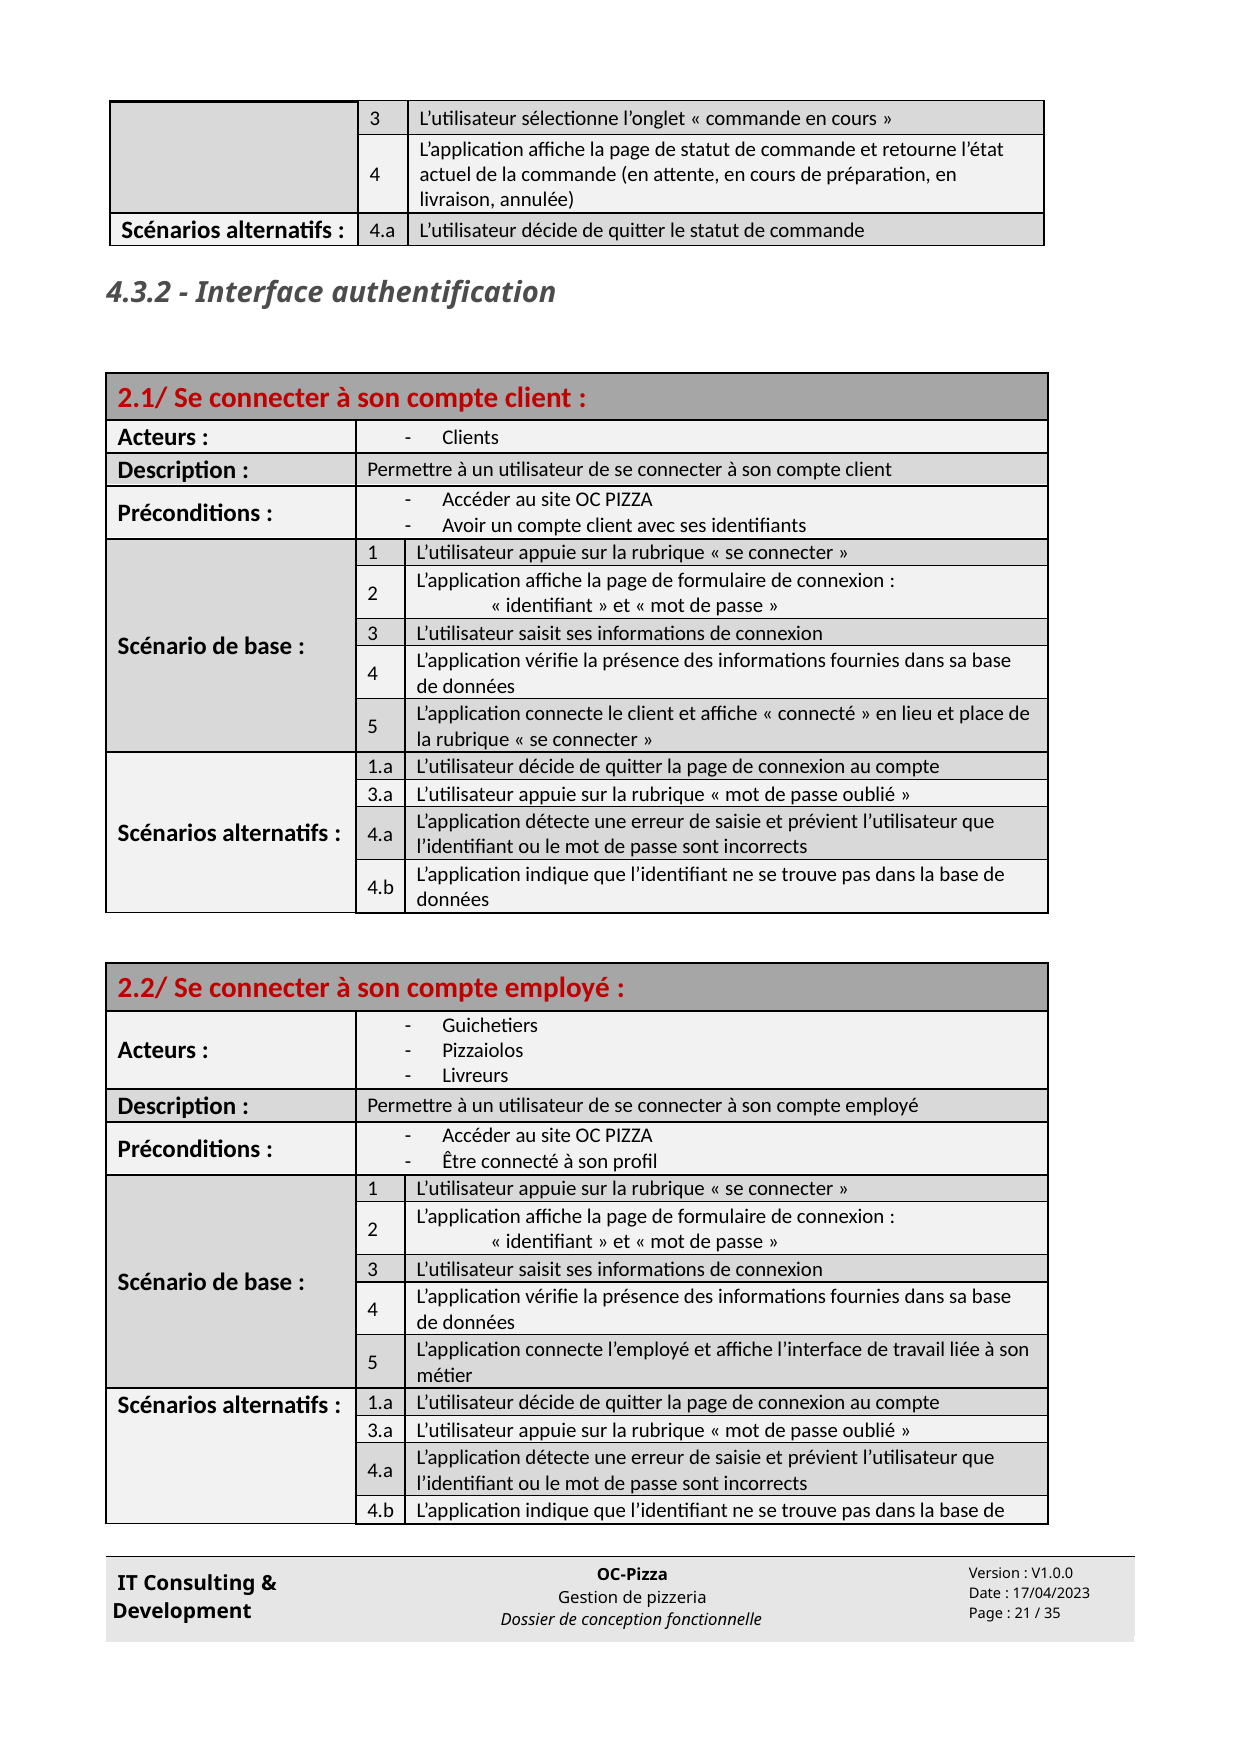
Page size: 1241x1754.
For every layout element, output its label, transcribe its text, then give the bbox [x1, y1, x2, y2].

table_cell L’utilisateur appuie sur la rubrique « se connecter » [406, 1176, 1047, 1201]
table_cell L’application connecte l’employé et affiche l’interface de travail liée à son métier [406, 1335, 1047, 1387]
table_cell 3 [357, 1255, 404, 1281]
table_cell Préconditions : [107, 1123, 355, 1173]
table_cell 4 [359, 135, 407, 212]
table_cell [105, 212, 109, 245]
table_cell L’utilisateur appuie sur la rubrique « mot de passe oublié » [406, 1416, 1047, 1442]
table_cell [111, 103, 357, 212]
table_cell 1.a [357, 1389, 404, 1415]
table_cell Scénarios alternatifs : [111, 214, 357, 245]
table_cell 1 [357, 1176, 404, 1201]
table_cell 2 [357, 566, 404, 618]
table_cell L’utilisateur décide de quitter la page de connexion au compte [406, 753, 1047, 779]
table_cell 4.a [357, 1443, 404, 1495]
table_cell 3.a [357, 780, 404, 806]
subtitle Interface authentification [106, 271, 1134, 311]
table_cell Description : [107, 1090, 355, 1121]
table_cell Guichetiers Pizzaiolos Livreurs [357, 1012, 1047, 1088]
table_cell 3.a [357, 1416, 404, 1442]
table_header 2.1/ Se connecter à son compte client : [107, 374, 1047, 419]
table_cell [105, 134, 109, 212]
table_cell Scénario de base : [107, 1176, 355, 1387]
table_cell L’application vérifie la présence des informations fournies dans sa base de données [406, 646, 1047, 698]
table_header 2.2/ Se connecter à son compte employé : [107, 964, 1047, 1010]
table_cell L’application indique que l’identifiant ne se trouve pas dans la base de [406, 1496, 1047, 1523]
table_cell L’application indique que l’identifiant ne se trouve pas dans la base de données [406, 860, 1047, 912]
table_cell Description : [107, 454, 355, 484]
table_cell 4.b [357, 1496, 404, 1523]
table_cell Accéder au site OC PIZZA Avoir un compte client avec ses identifiants [357, 487, 1047, 537]
table_cell L’utilisateur appuie sur la rubrique « se connecter » [406, 540, 1047, 565]
table_cell 4.a [359, 214, 407, 245]
table_cell Préconditions : [107, 487, 355, 537]
table_cell L’utilisateur saisit ses informations de connexion [406, 619, 1047, 645]
table_cell 2 [357, 1202, 404, 1254]
table_cell 5 [357, 699, 404, 751]
table_cell Scénarios alternatifs : [107, 753, 355, 912]
table_cell L’utilisateur sélectionne l’onglet « commande en cours » [409, 101, 1043, 134]
table_cell L’utilisateur décide de quitter le statut de commande [409, 214, 1043, 245]
table_cell [1045, 100, 1049, 134]
table_cell L’application affiche la page de statut de commande et retourne l’état actuel de la commande (en attente, en cours de préparation, en livraison, annulée) [409, 135, 1043, 212]
table_cell 1 [357, 540, 404, 565]
table_cell 4.b [357, 860, 404, 912]
table_cell 4 [357, 646, 404, 698]
table_cell Clients [357, 421, 1047, 452]
table_cell L’utilisateur décide de quitter la page de connexion au compte [406, 1389, 1047, 1415]
table_cell [1045, 134, 1049, 212]
table_cell 1.a [357, 753, 404, 779]
table_cell L’application affiche la page de formulaire de connexion : « identifiant » et « mot de passe » [406, 1202, 1047, 1254]
table_cell L’application détecte une erreur de saisie et prévient l’utilisateur que l’identifiant ou le mot de passe sont incorrects [406, 807, 1047, 859]
table_cell 4 [357, 1283, 404, 1334]
table_cell L’application affiche la page de formulaire de connexion : « identifiant » et « mot de passe » [406, 566, 1047, 618]
table_cell 3 [357, 619, 404, 645]
table_cell Acteurs : [107, 421, 355, 452]
table_cell 5 [357, 1335, 404, 1387]
table_cell 3 [359, 101, 407, 134]
table_cell Acteurs : [107, 1012, 355, 1088]
table_cell L’application connecte le client et affiche « connecté » en lieu et place de la rubrique « se connecter » [406, 699, 1047, 751]
table_cell Permettre à un utilisateur de se connecter à son compte client [357, 454, 1047, 484]
table_cell L’utilisateur saisit ses informations de connexion [406, 1255, 1047, 1281]
table_cell Permettre à un utilisateur de se connecter à son compte employé [357, 1090, 1047, 1121]
table_cell Scénarios alternatifs : [107, 1389, 355, 1523]
table_cell [1045, 212, 1049, 245]
table_cell L’application détecte une erreur de saisie et prévient l’utilisateur que l’identifiant ou le mot de passe sont incorrects [406, 1443, 1047, 1495]
table_cell L’utilisateur appuie sur la rubrique « mot de passe oublié » [406, 780, 1047, 806]
table_cell 4.a [357, 807, 404, 859]
table_cell [105, 100, 109, 134]
table_cell L’application vérifie la présence des informations fournies dans sa base de données [406, 1283, 1047, 1334]
table_cell Scénario de base : [107, 540, 355, 751]
table_cell Accéder au site OC PIZZA Être connecté à son profil [357, 1123, 1047, 1173]
